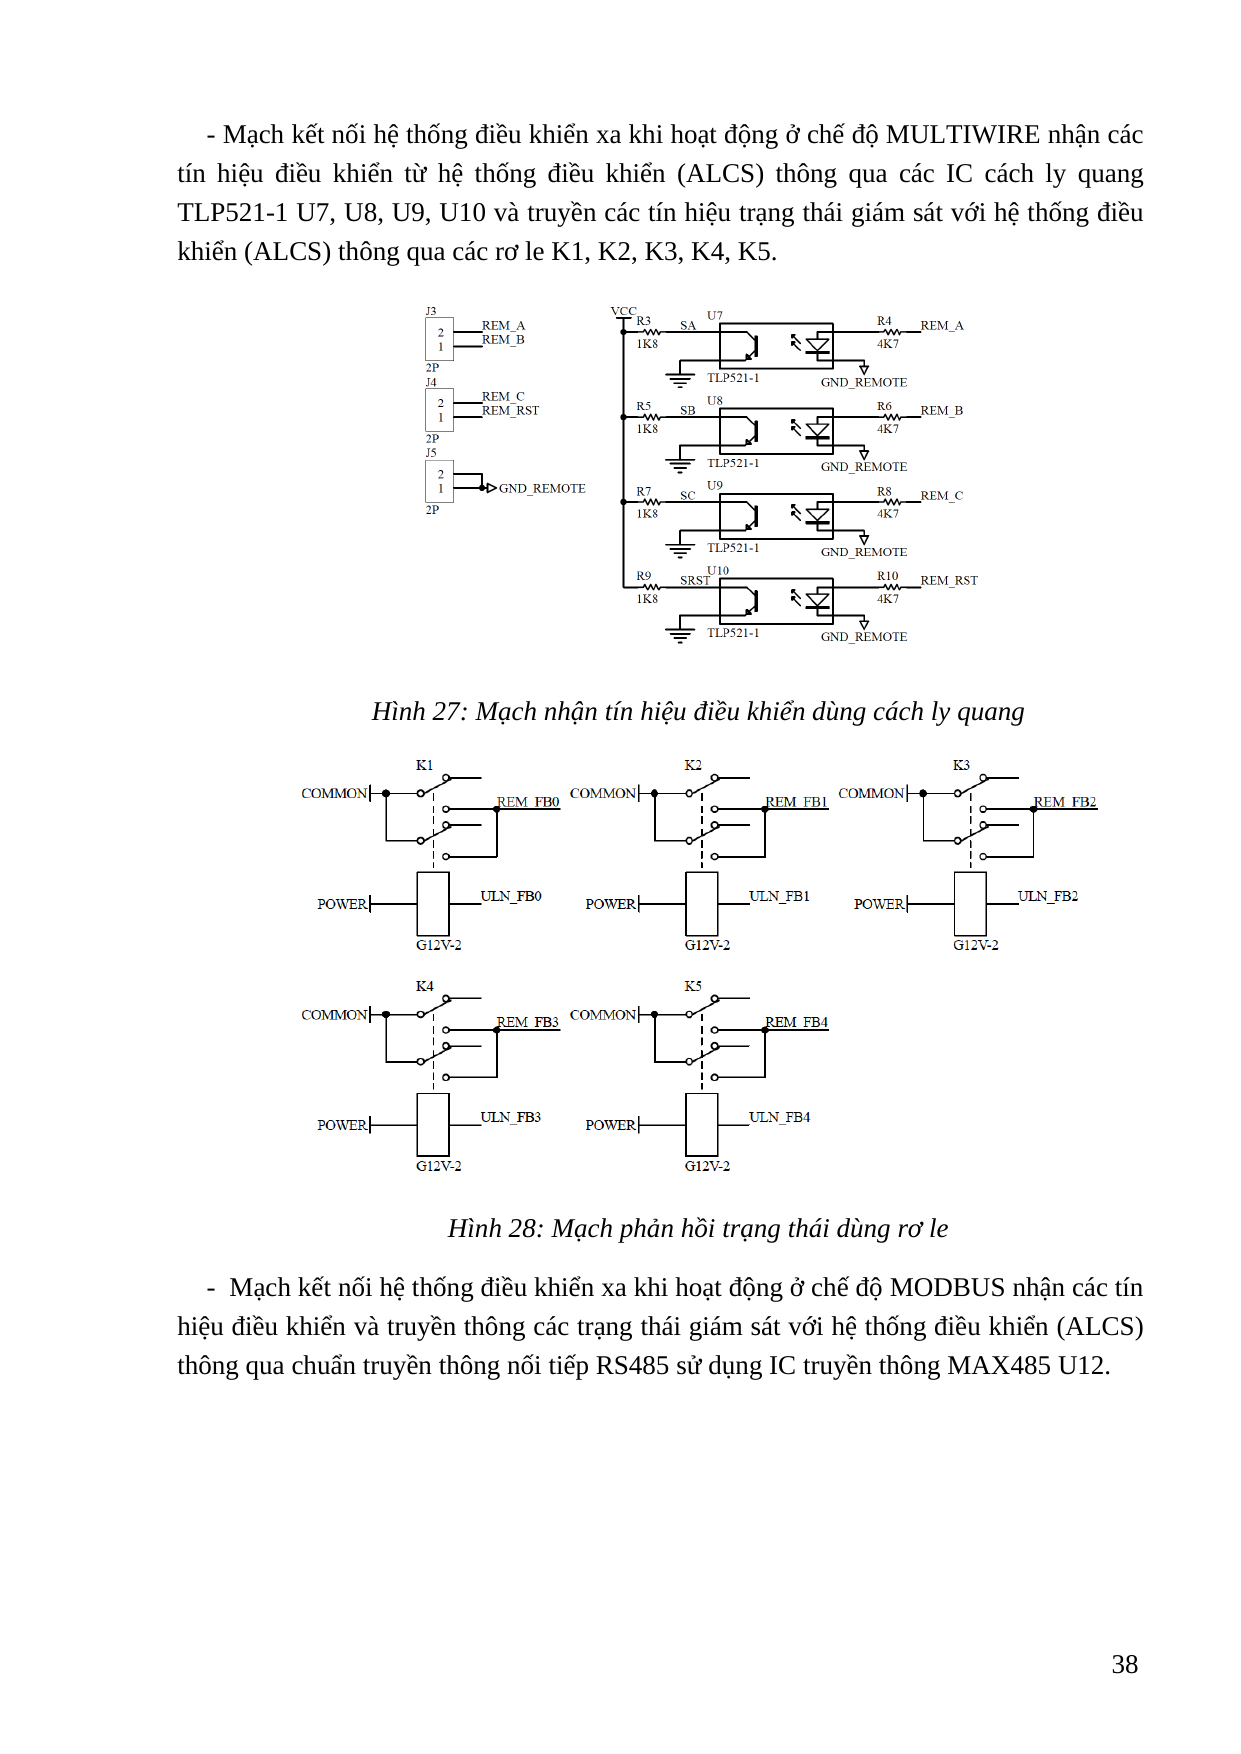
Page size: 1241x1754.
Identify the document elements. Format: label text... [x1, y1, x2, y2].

text Hình 27: Mạch nhận tín hiệu điều khiển dùng cách ly quang [207, 694, 1146, 726]
picture [411, 294, 986, 664]
text - Mạch kết nối hệ thống điều khiển xa khi hoạt động ở chế độ MODBUS nhận các tín hiệu điều khiển và truyền thông các trạng thái giám sát với hệ thống điều khiển (ALCS) thông qua chuẩn truyền thông nối tiếp RS485 sử dụng IC truyền thông MAX485 U12. [177, 1271, 1146, 1380]
text - Mạch kết nối hệ thống điều khiển xa khi hoạt động ở chế độ MULTIWIRE nhận các tín hiệu điều khiển từ hệ thống điều khiển (ALCS) thông qua các IC cách ly quang TLP521-1 U7, U8, U9, U10 và truyền các tín hiệu trạng thái giám sát với hệ thống điều khiển (ALCS) thông qua các rơ le K1, K2, K3, K4, K5. [177, 118, 1146, 266]
picture [285, 754, 1112, 1181]
text Hình 28: Mạch phản hồi trạng thái dùng rơ le [207, 1212, 1146, 1243]
